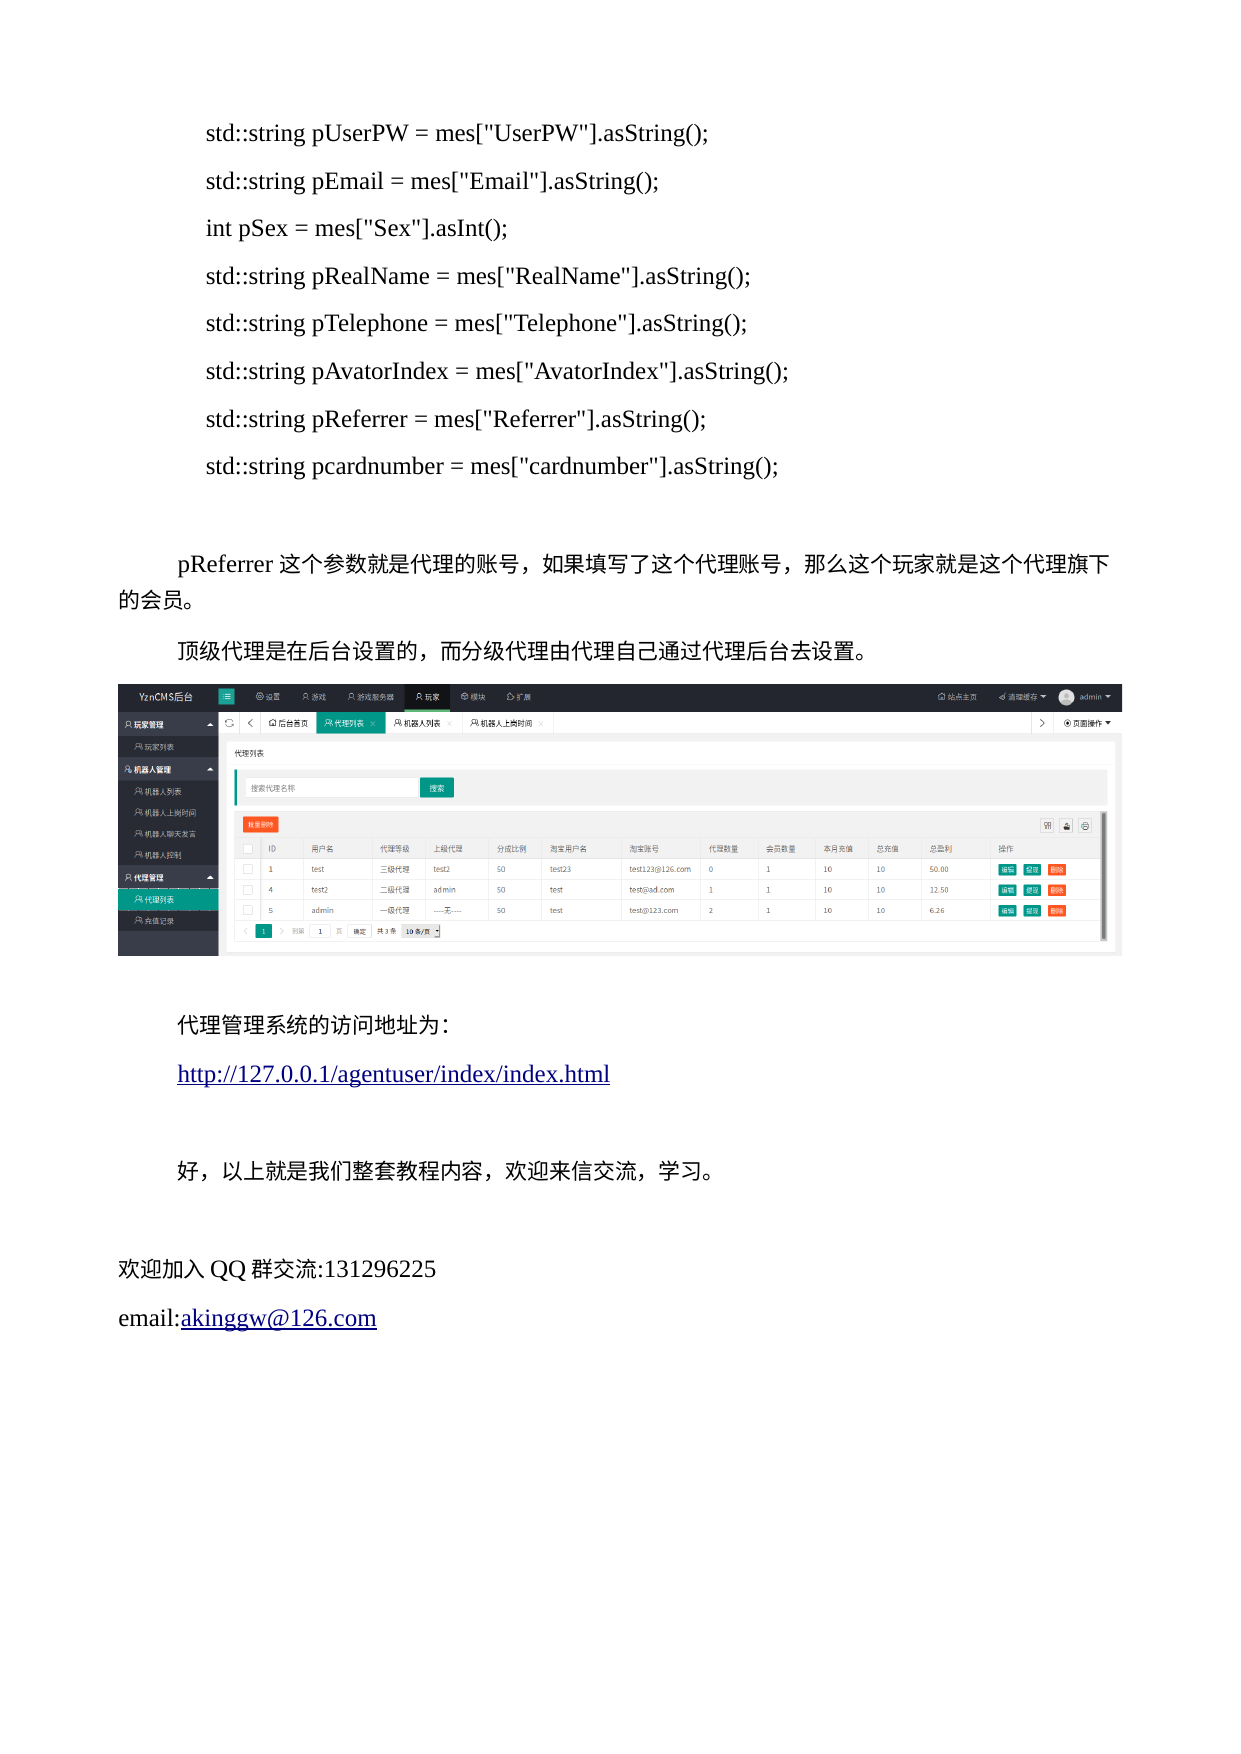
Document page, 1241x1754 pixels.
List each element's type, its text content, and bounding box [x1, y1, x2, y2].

picture [118, 684, 1123, 956]
text std::string pUserPW = mes["UserPW"].asString(); [118, 118, 1122, 147]
text 代理管理系统的访问地址为： [118, 1008, 1122, 1039]
text email:akinggw@126.com [118, 1303, 1122, 1332]
text std::string pRealName = mes["RealName"].asString(); [118, 261, 1122, 290]
text std::string pReferrer = mes["Referrer"].asString(); [118, 404, 1122, 432]
text pReferrer 这个参数就是代理的账号，如果填写了这个代理账号，那么这个玩家就是这个代理旗下的会员。 [118, 547, 1122, 614]
text http://127.0.0.1/agentuser/index/index.html [118, 1059, 1122, 1087]
text 好，以上就是我们整套教程内容，欢迎来信交流，学习。 [118, 1154, 1122, 1186]
text int pSex = mes["Sex"].asInt(); [118, 213, 1122, 242]
text std::string pcardnumber = mes["cardnumber"].asString(); [118, 451, 1122, 480]
text std::string pAvatorIndex = mes["AvatorIndex"].asString(); [118, 356, 1122, 385]
text std::string pEmail = mes["Email"].asString(); [118, 166, 1122, 194]
text 欢迎加入QQ群交流:131296225 [118, 1252, 1122, 1284]
text 顶级代理是在后台设置的，而分级代理由代理自己通过代理后台去设置。 [118, 634, 1122, 666]
text std::string pTelephone = mes["Telephone"].asString(); [118, 308, 1122, 337]
